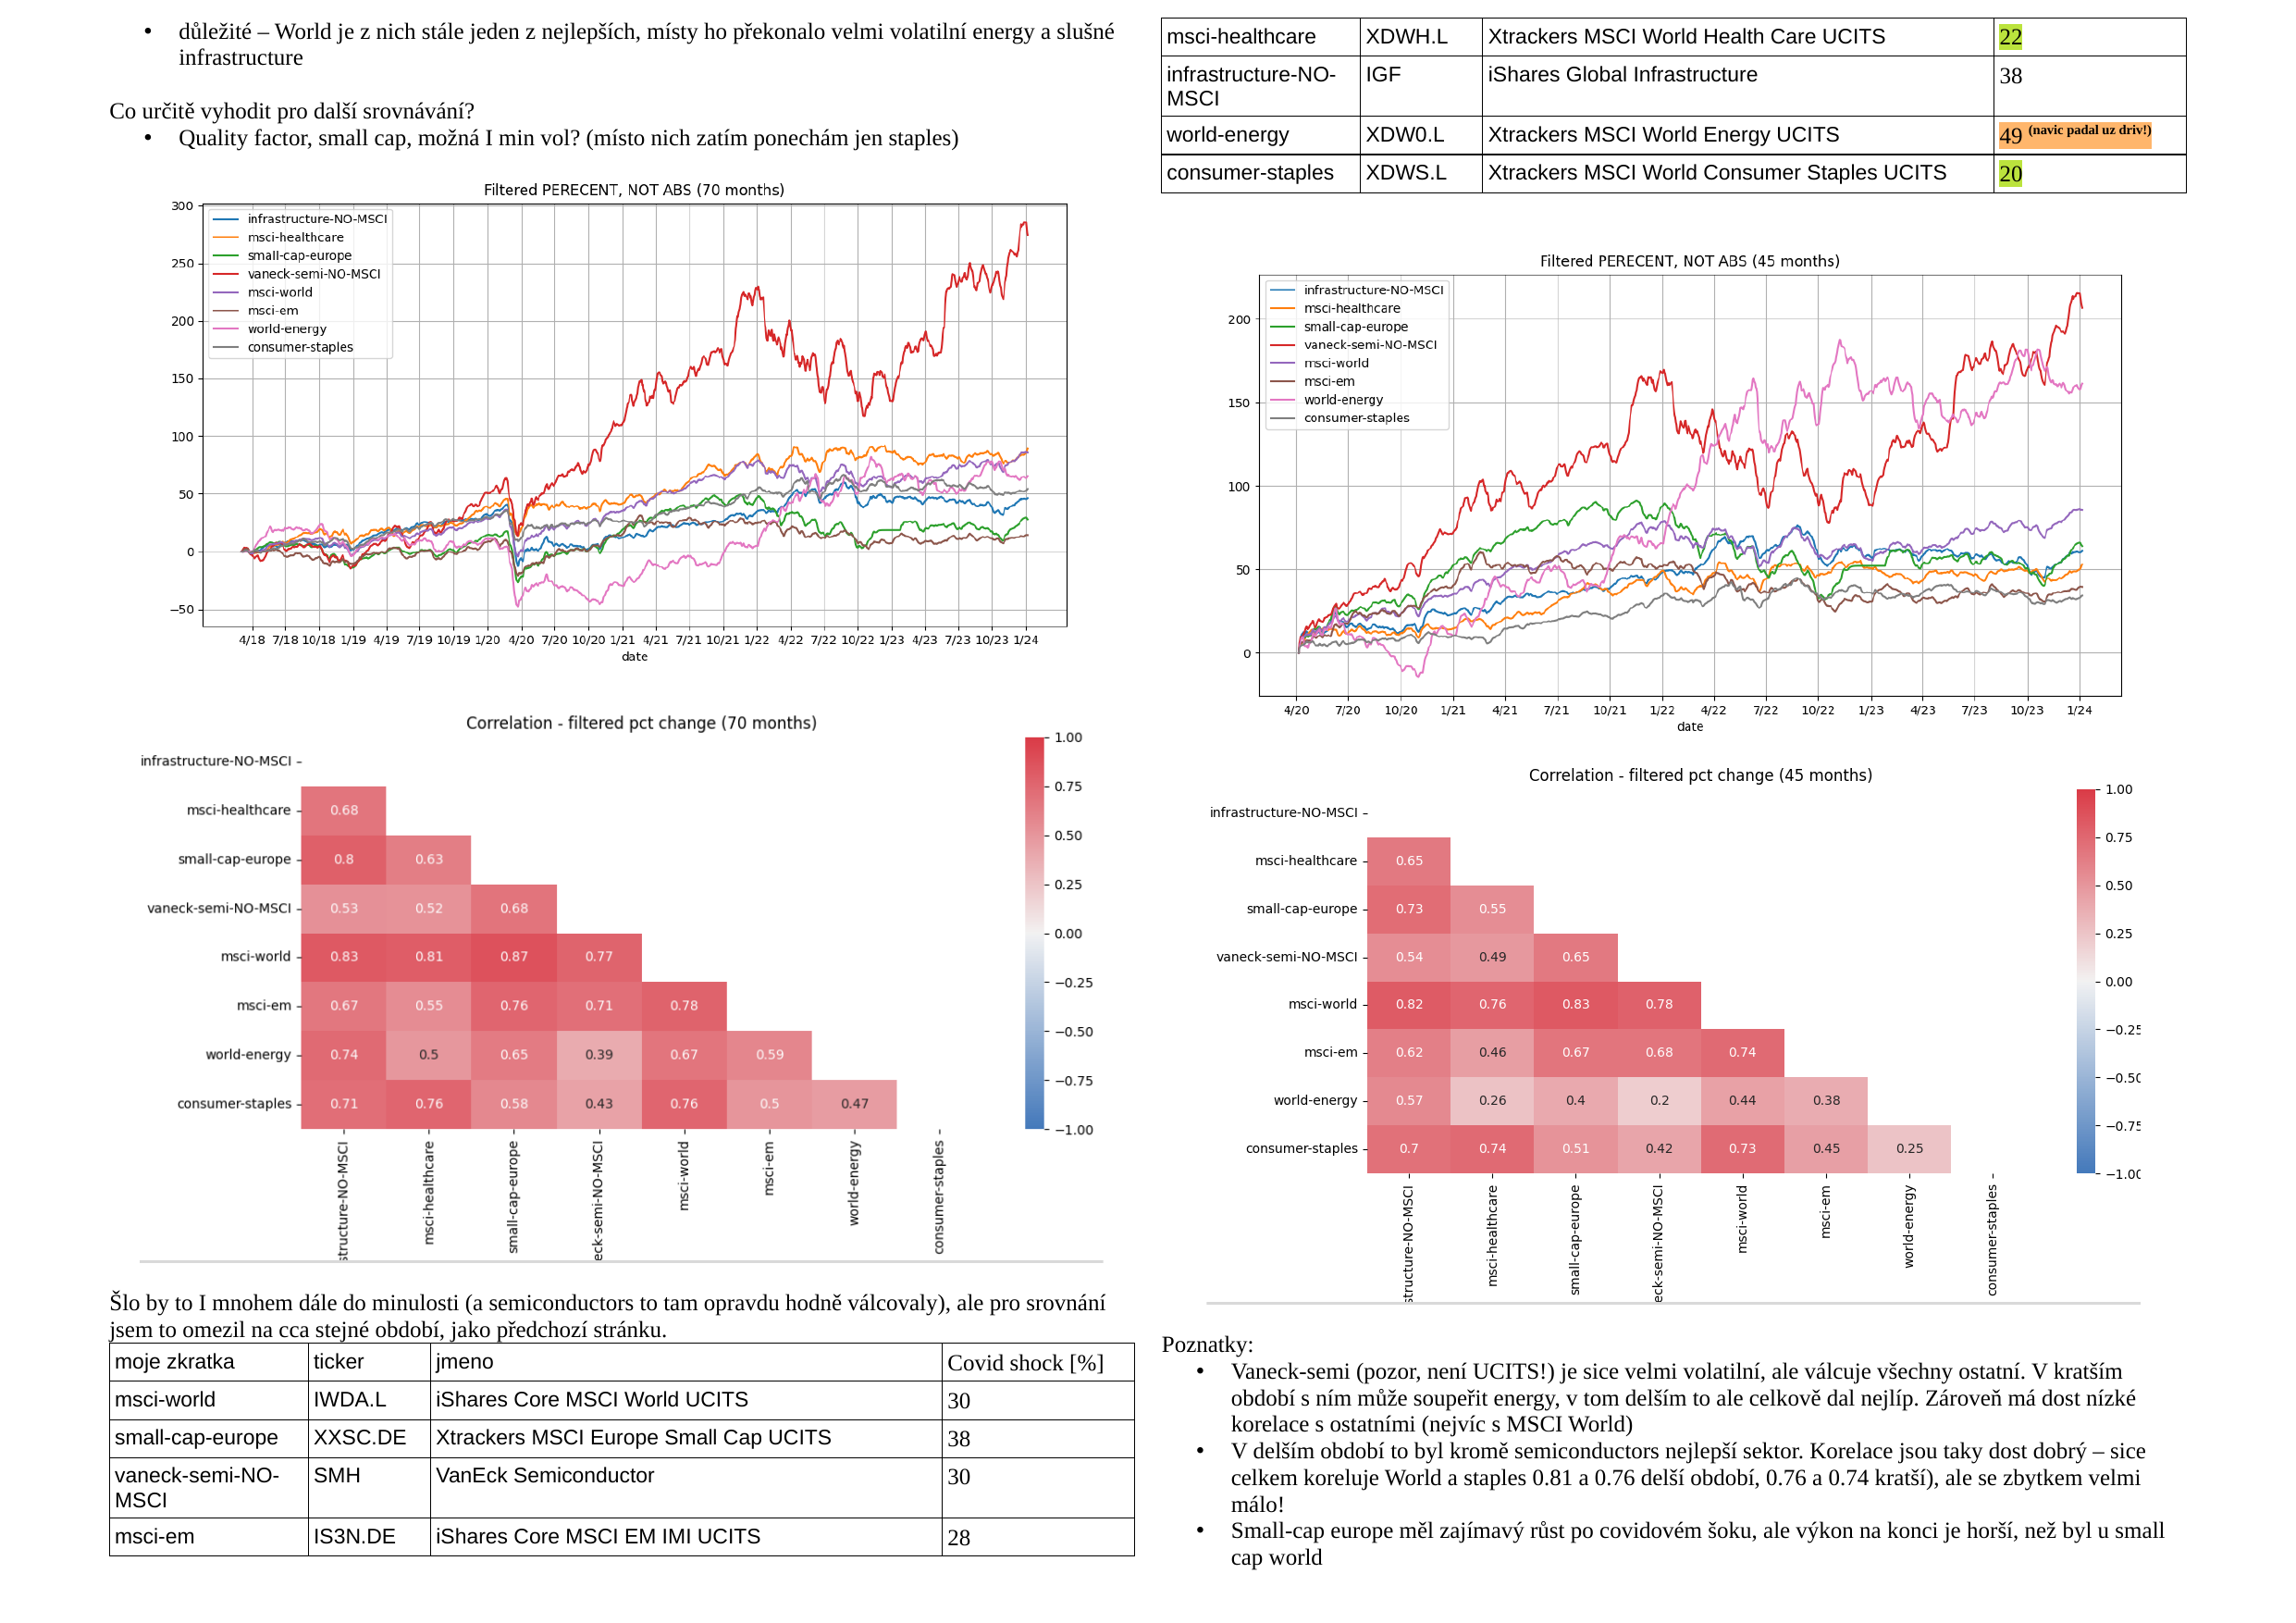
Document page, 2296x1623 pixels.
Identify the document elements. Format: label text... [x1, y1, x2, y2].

table_cell iShares Core MSCI World UCITS [431, 1381, 942, 1419]
table_cell XDWH.L [1361, 19, 1482, 56]
table_cell iShares Global Infrastructure [1483, 56, 1994, 116]
table_cell VanEck Semiconductor [431, 1458, 942, 1518]
table_cell Xtrackers MSCI World Health Care UCITS [1483, 19, 1994, 56]
list důležité – World je z nich stále jeden z nejlepších, místy ho překonalo velmi volatilní energy a slušné infrastructure [144, 18, 1134, 70]
table_cell XXSC.DE [309, 1420, 430, 1457]
table_cell small-cap-europe [110, 1420, 308, 1457]
table_cell world-energy [1162, 117, 1360, 154]
picture [164, 177, 1080, 672]
table_cell IWDA.L [309, 1381, 430, 1419]
list Vaneck-semi (pozor, není UCITS!) je sice velmi volatilní, ale válcuje všechny ostatní. V kratším období s ním může soupeřit energy, v tom delším to ale celkově dal nejlíp. Zároveň má dost nízké korelace s ostatními (nejvíc s MSCI World) [1196, 1357, 2186, 1437]
table_cell 38 [1994, 56, 2186, 116]
table_cell Xtrackers MSCI Europe Small Cap UCITS [431, 1420, 942, 1457]
table_cell infrastructure-NO-MSCI [1162, 56, 1360, 116]
table_cell Xtrackers MSCI World Consumer Staples UCITS [1483, 155, 1994, 192]
table_cell XDWS.L [1361, 155, 1482, 192]
picture [1215, 246, 2132, 737]
table_cell 28 [943, 1518, 1134, 1555]
table_cell SMH [309, 1458, 430, 1518]
text Šlo by to I mnohem dále do minulosti (a semiconductors to tam opravdu hodně válcovaly), ale pro srovnání jsem to omezil na cca stejné období, jako předchozí stránku. [109, 1289, 1134, 1343]
table_cell msci-world [110, 1381, 308, 1419]
table_cell IS3N.DE [309, 1518, 430, 1555]
table_header jmeno [431, 1344, 942, 1381]
table_cell iShares Core MSCI EM IMI UCITS [431, 1518, 942, 1555]
text Co určitě vyhodit pro další srovnávání? [109, 97, 1134, 124]
table_cell 20 [1994, 155, 2186, 192]
table_cell 30 [943, 1458, 1134, 1518]
table_cell Xtrackers MSCI World Energy UCITS [1483, 117, 1994, 154]
table_cell 49 (navic padal uz driv!) [1994, 117, 2186, 154]
table_header Covid shock [%] [943, 1344, 1134, 1381]
table_cell vaneck-semi-NO-MSCI [110, 1458, 308, 1518]
list V delším období to byl kromě semiconductors nejlepší sektor. Korelace jsou taky dost dobrý – sice celkem koreluje World a staples 0.81 a 0.76 delší období, 0.76 a 0.74 kratší), ale se zbytkem velmi málo! [1196, 1437, 2186, 1517]
table_cell consumer-staples [1162, 155, 1360, 192]
table_cell 38 [943, 1420, 1134, 1457]
text Poznatky: [1162, 1331, 2186, 1357]
list Small-cap europe měl zajímavý růst po covidovém šoku, ale výkon na konci je horší, než byl u small cap world [1196, 1517, 2186, 1570]
table_cell 22 [1994, 19, 2186, 56]
list Quality factor, small cap, možná I min vol? (místo nich zatím ponechám jen staples) [144, 124, 1134, 150]
table_cell 30 [943, 1381, 1134, 1419]
table_cell IGF [1361, 56, 1482, 116]
table_cell XDW0.L [1361, 117, 1482, 154]
table_header moje zkratka [110, 1344, 308, 1381]
table_header ticker [309, 1344, 430, 1381]
table_cell msci-healthcare [1162, 19, 1360, 56]
picture [1206, 763, 2141, 1305]
picture [140, 698, 1104, 1263]
table_cell msci-em [110, 1518, 308, 1555]
